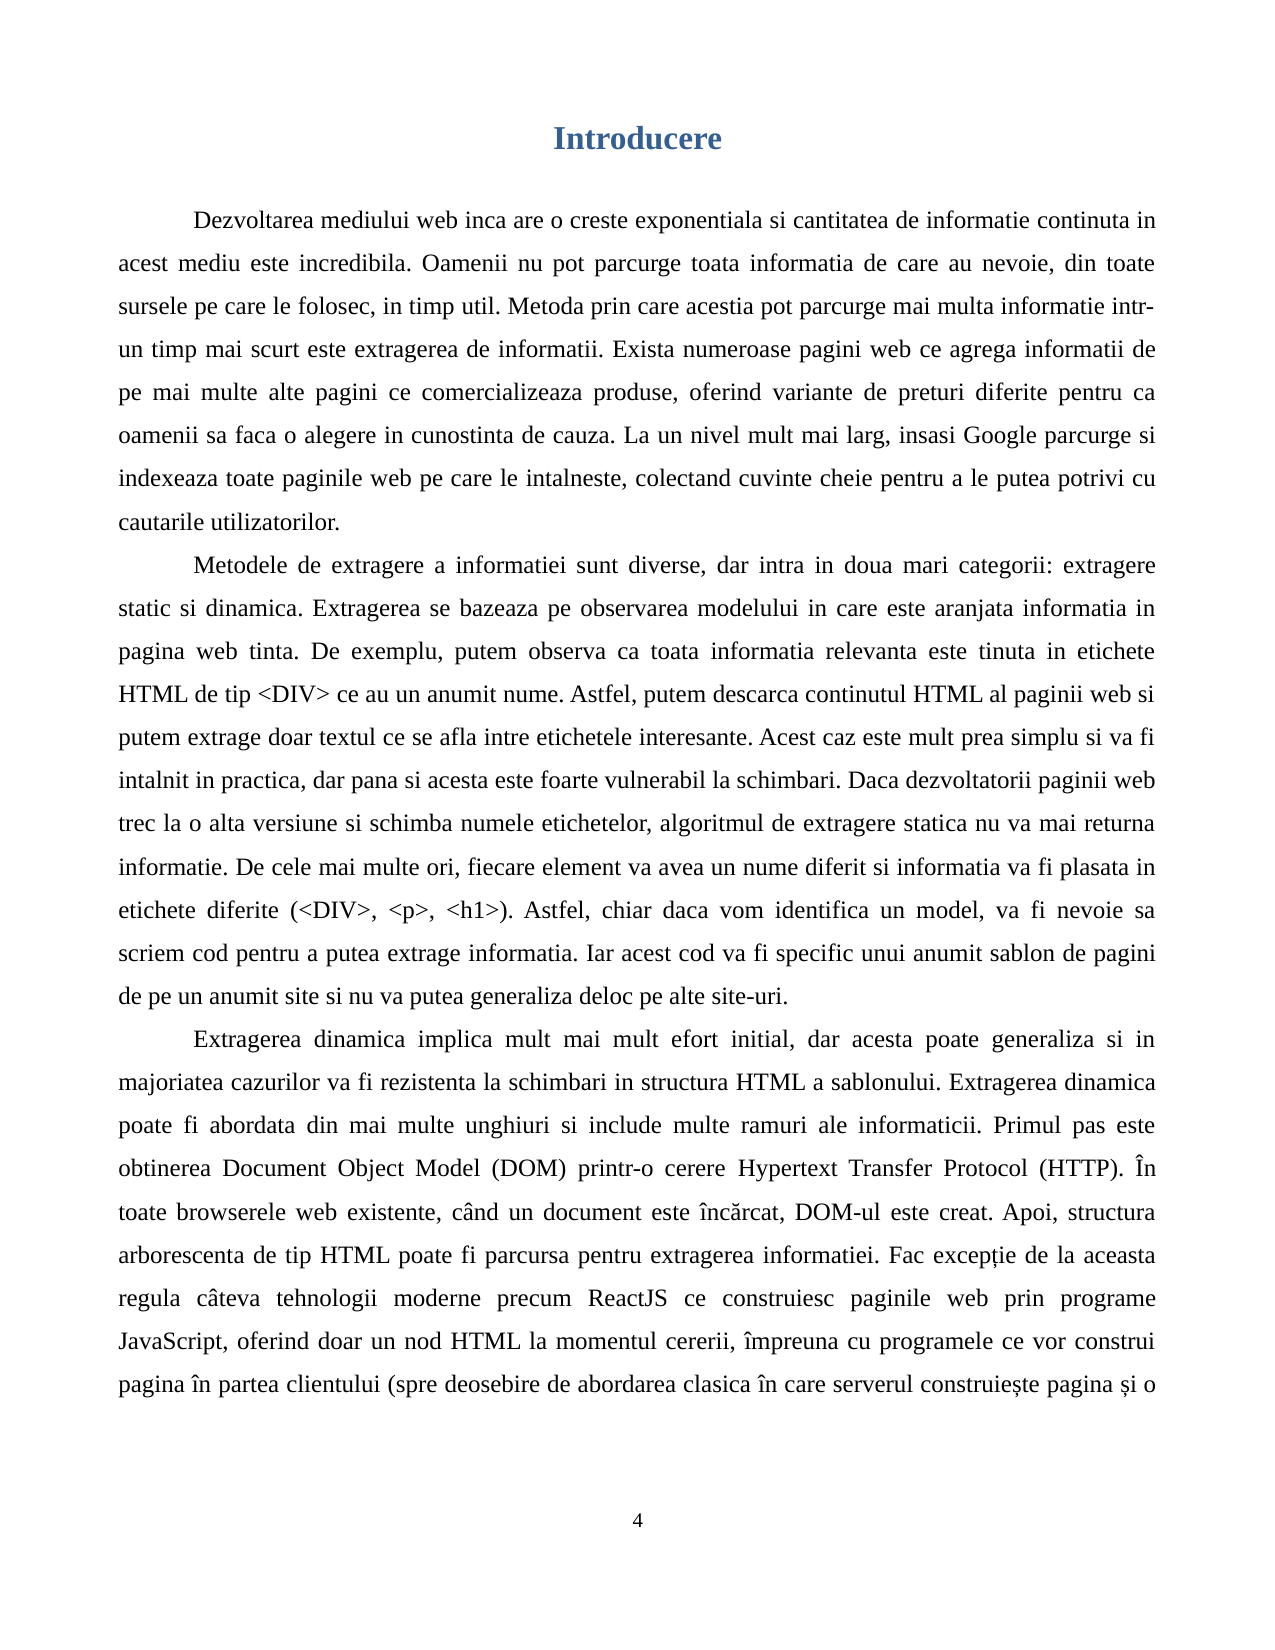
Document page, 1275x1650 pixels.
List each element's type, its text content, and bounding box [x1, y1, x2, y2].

subtitle Introducere [118, 118, 1157, 156]
subtitle Dezvoltarea mediului web inca are o creste exponentiala si cantitatea de informatie continuta in acest mediu este incredibila. Oamenii nu pot parcurge toata informatia de care au nevoie, din toate sursele pe care le folosec, in timp util. Metoda prin care acestia pot parcurge mai multa informatie intr-un timp mai scurt este extragerea de informatii. Exista numeroase pagini web ce agrega informatii de pe mai multe alte pagini ce comercializeaza produse, oferind variante de preturi diferite pentru ca oamenii sa faca o alegere in cunostinta de cauza. La un nivel mult mai larg, insasi Google parcurge si indexeaza toate paginile web pe care le intalneste, colectand cuvinte cheie pentru a le putea potrivi cu cautarile utilizatorilor. [118, 205, 1157, 535]
subtitle Metodele de extragere a informatiei sunt diverse, dar intra in doua mari categorii: extragere static si dinamica. Extragerea se bazeaza pe observarea modelului in care este aranjata informatia in pagina web tinta. De exemplu, putem observa ca toata informatia relevanta este tinuta in etichete HTML de tip <DIV> ce au un anumit nume. Astfel, putem descarca continutul HTML al paginii web si putem extrage doar textul ce se afla intre etichetele interesante. Acest caz este mult prea simplu si va fi intalnit in practica, dar pana si acesta este foarte vulnerabil la schimbari. Daca dezvoltatorii paginii web trec la o alta versiune si schimba numele etichetelor, algoritmul de extragere statica nu va mai returna informatie. De cele mai multe ori, fiecare element va avea un nume diferit si informatia va fi plasata in etichete diferite (<DIV>, <p>, <h1>). Astfel, chiar daca vom identifica un model, va fi nevoie sa scriem cod pentru a putea extrage informatia. Iar acest cod va fi specific unui anumit sablon de pagini de pe un anumit site si nu va putea generaliza deloc pe alte site-uri. [118, 550, 1157, 1010]
subtitle Extragerea dinamica implica mult mai mult efort initial, dar acesta poate generaliza si in majoriatea cazurilor va fi rezistenta la schimbari in structura HTML a sablonului. Extragerea dinamica poate fi abordata din mai multe unghiuri si include multe ramuri ale informaticii. Primul pas este obtinerea Document Object Model (DOM) printr-o cerere Hypertext Transfer Protocol (HTTP). În toate browserele web existente, când un document este încărcat, DOM-ul este creat. Apoi, structura arborescenta de tip HTML poate fi parcursa pentru extragerea informatiei. Fac excepție de la aceasta regula câteva tehnologii moderne precum ReactJS ce construiesc paginile web prin programe JavaScript, oferind doar un nod HTML la momentul cererii, împreuna cu programele ce vor construi pagina în partea clientului (spre deosebire de abordarea clasica în care serverul construiește pagina și o [118, 1024, 1157, 1398]
